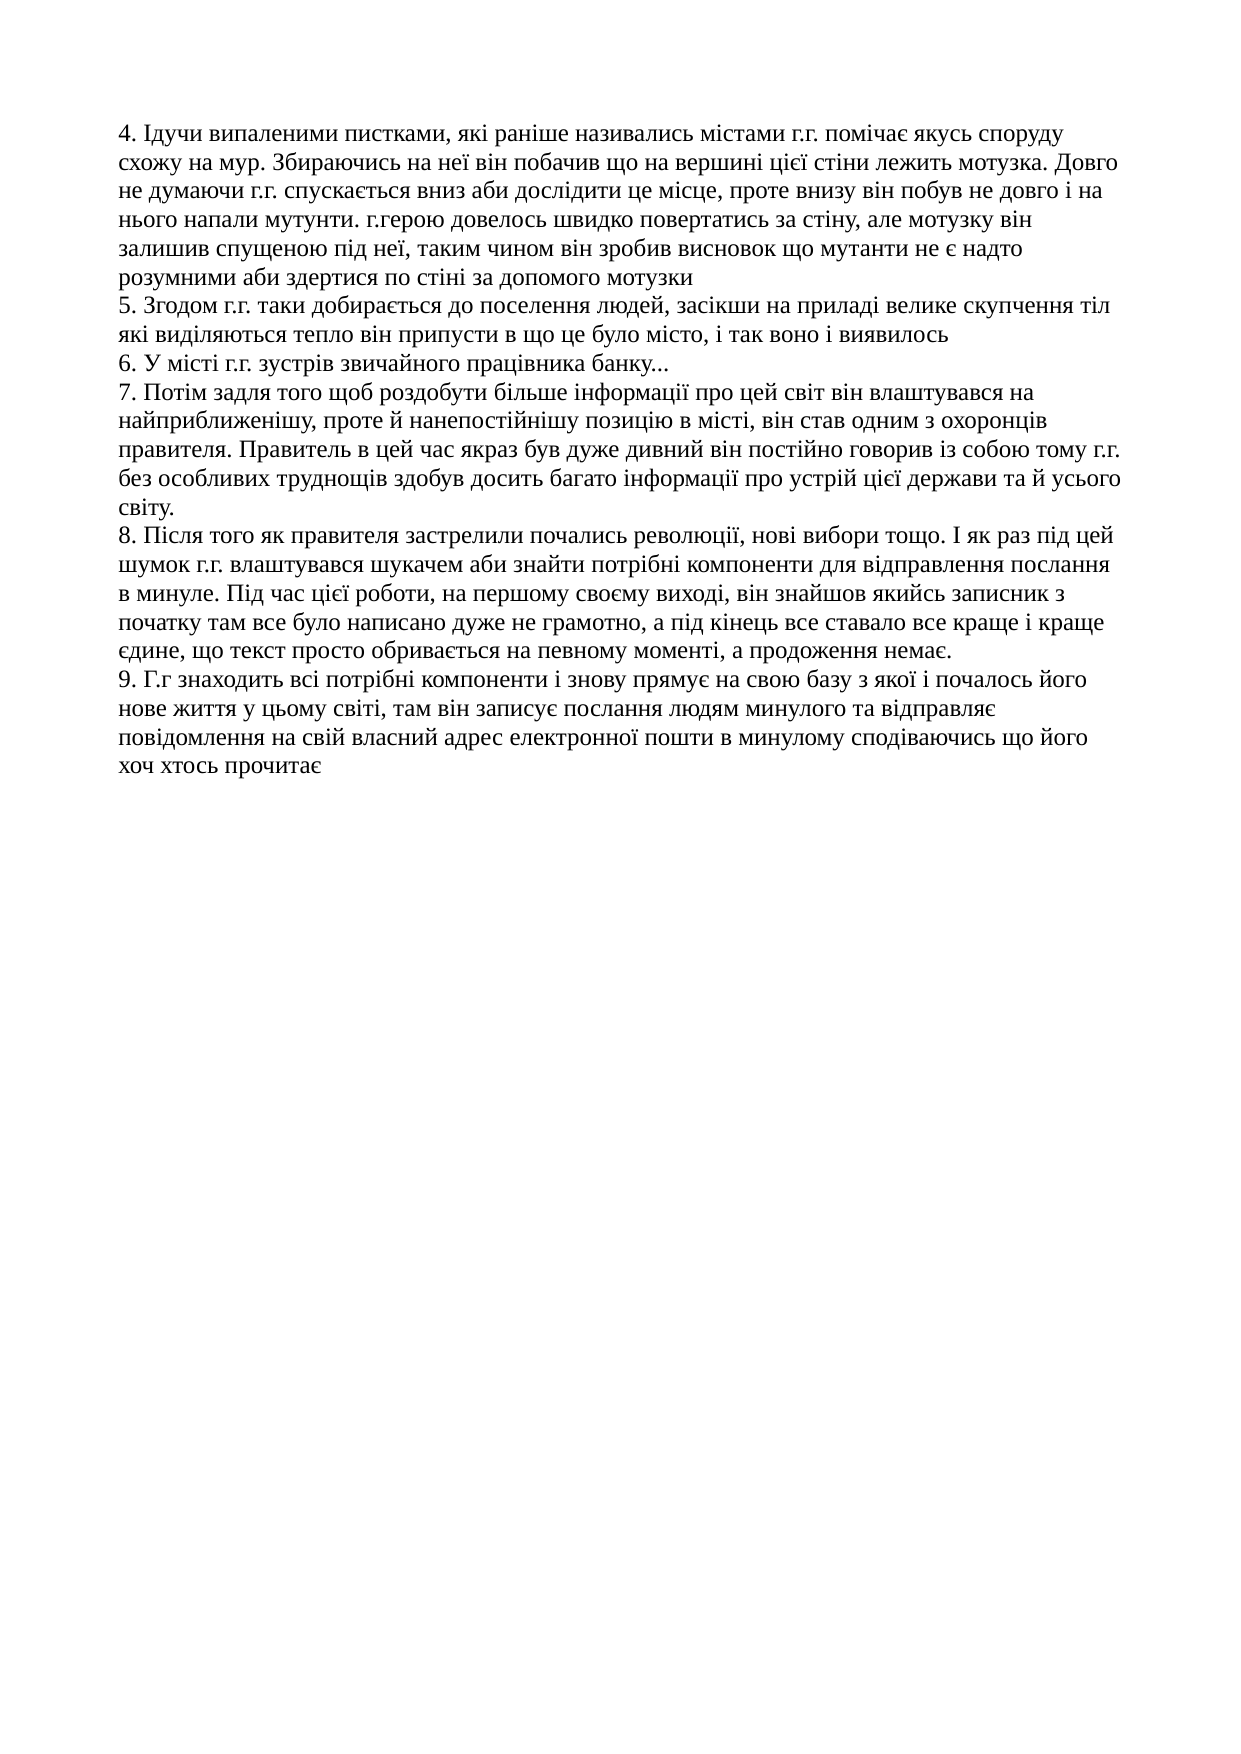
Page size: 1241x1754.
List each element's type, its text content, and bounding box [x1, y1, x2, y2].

text 4. Ідучи випаленими пистками, які раніше називались містами г.г. помічає якусь споруду схожу на мур. Збираючись на неї він побачив що на вершині цієї стіни лежить мотузка. Довго не думаючи г.г. спускається вниз аби дослідити це місце, проте внизу він побув не довго і на нього напали мутунти. г.герою довелось швидко повертатись за стіну, але мотузку він залишив спущеною під неї, таким чином він зробив висновок що мутанти не є надто розумними аби здертися по стіні за допомого мотузки [118, 118, 1122, 291]
text 7. Потім задля того щоб роздобути більше інформації про цей світ він влаштувався на найприближенішу, проте й нанепостійнішу позицію в місті, він став одним з охоронців правителя. Правитель в цей час якраз був дуже дивний він постійно говорив із собою тому г.г. без особливих труднощів здобув досить багато інформації про устрій цієї держави та й усього світу. [118, 377, 1122, 521]
text 9. Г.г знаходить всі потрібні компоненти і знову прямує на свою базу з якої і почалось його нове життя у цьому світі, там він записує послання людям минулого та відправляє повідомлення на свій власний адрес електронної пошти в минулому сподіваючись що його хоч хтось прочитає [118, 664, 1122, 779]
text 5. Згодом г.г. таки добирається до поселення людей, засікши на приладі велике скупчення тіл які виділяються тепло він припусти в що це було місто, і так воно і виявилось [118, 291, 1122, 348]
text 6. У місті г.г. зустрів звичайного працівника банку... [118, 348, 1122, 377]
text 8. Після того як правителя застрелили почались революції, нові вибори тощо. І як раз під цей шумок г.г. влаштувався шукачем аби знайти потрібні компоненти для відправлення послання в минуле. Під час цієї роботи, на першому своєму виході, він знайшов якийсь записник з початку там все було написано дуже не грамотно, а під кінець все ставало все краще і краще єдине, що текст просто обривається на певному моменті, а продоження немає. [118, 521, 1122, 664]
